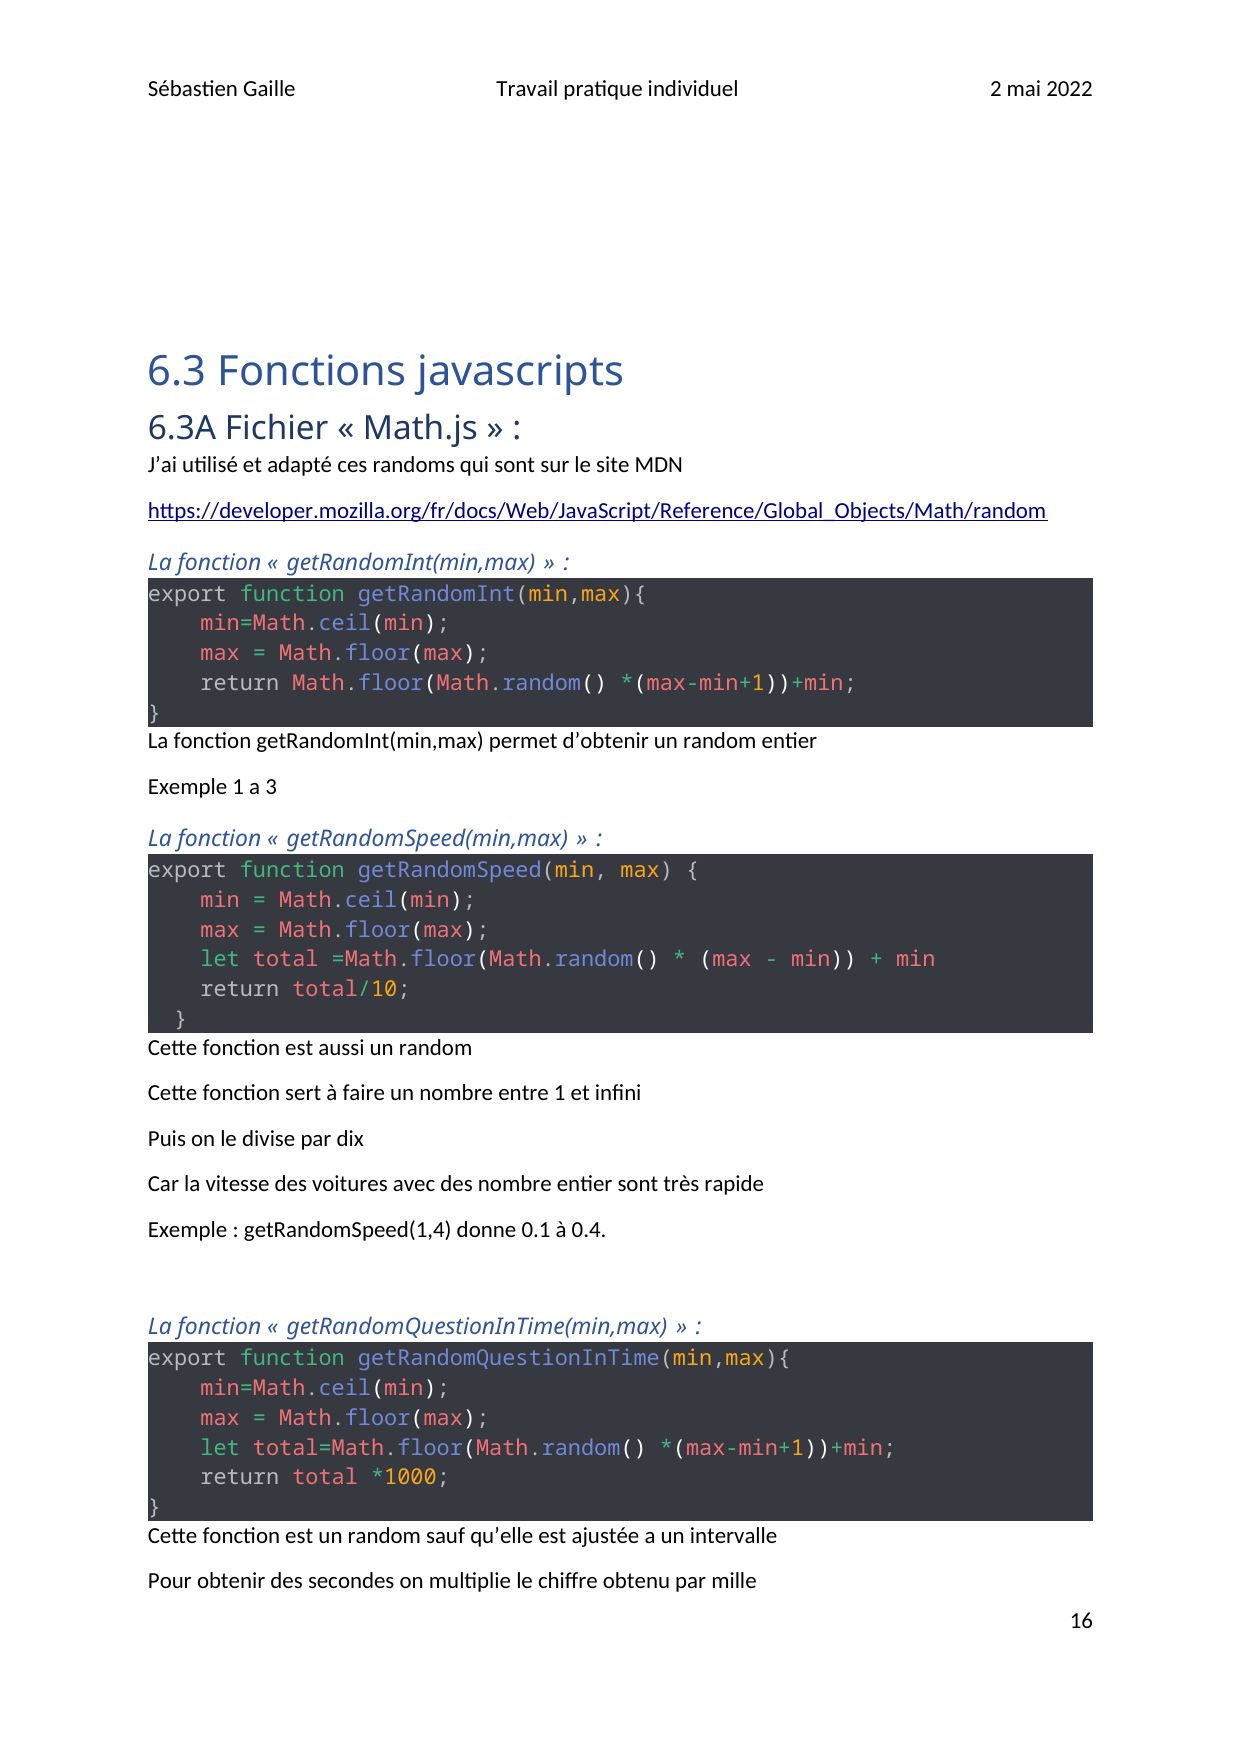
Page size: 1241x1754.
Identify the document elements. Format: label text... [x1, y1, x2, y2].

text Cette fonction est aussi un random [148, 1033, 1093, 1061]
text min = Math.ceil(min); [148, 884, 1093, 913]
text let total=Math.floor(Math.random() *(max-min+1))+min; [148, 1432, 1093, 1461]
text https://developer.mozilla.org/fr/docs/Web/JavaScript/Reference/Global_Objects/Math/random [148, 496, 1093, 524]
text } [148, 697, 1093, 727]
text Cette fonction est un random sauf qu’elle est ajustée a un intervalle [148, 1521, 1093, 1549]
text return total *1000; [148, 1461, 1093, 1491]
text Exemple : getRandomSpeed(1,4) donne 0.1 à 0.4. [148, 1215, 1093, 1243]
text } [148, 1003, 1093, 1033]
subtitle La fonction « getRandomInt(min,max) » : [148, 545, 1093, 577]
text Car la vitesse des voitures avec des nombre entier sont très rapide [148, 1169, 1093, 1197]
subtitle La fonction « getRandomQuestionInTime(min,max) » : [148, 1310, 1093, 1341]
text min=Math.ceil(min); [148, 607, 1093, 637]
text let total =Math.floor(Math.random() * (max - min)) + min [148, 943, 1093, 973]
text export function getRandomQuestionInTime(min,max){ [148, 1342, 1093, 1372]
text } [148, 1491, 1093, 1521]
text min=Math.ceil(min); [148, 1372, 1093, 1402]
text J’ai utilisé et adapté ces randoms qui sont sur le site MDN [148, 450, 1093, 478]
text Pour obtenir des secondes on multiplie le chiffre obtenu par mille [148, 1566, 1093, 1594]
text La fonction getRandomInt(min,max) permet d’obtenir un random entier [148, 727, 1093, 754]
text return total/10; [148, 973, 1093, 1003]
text max = Math.floor(max); [148, 913, 1093, 943]
subtitle 6.3A Fichier « Math.js » : [148, 403, 1093, 449]
text export function getRandomInt(min,max){ [148, 578, 1093, 607]
text return Math.floor(Math.random() *(max-min+1))+min; [148, 667, 1093, 697]
text max = Math.floor(max); [148, 637, 1093, 667]
text Exemple 1 a 3 [148, 772, 1093, 800]
subtitle 6.3 Fonctions javascripts [148, 341, 1093, 398]
text Cette fonction sert à faire un nombre entre 1 et infini [148, 1078, 1093, 1106]
text export function getRandomSpeed(min, max) { [148, 854, 1093, 884]
text max = Math.floor(max); [148, 1402, 1093, 1432]
subtitle La fonction « getRandomSpeed(min,max) » : [148, 822, 1093, 853]
text Puis on le divise par dix [148, 1124, 1093, 1152]
